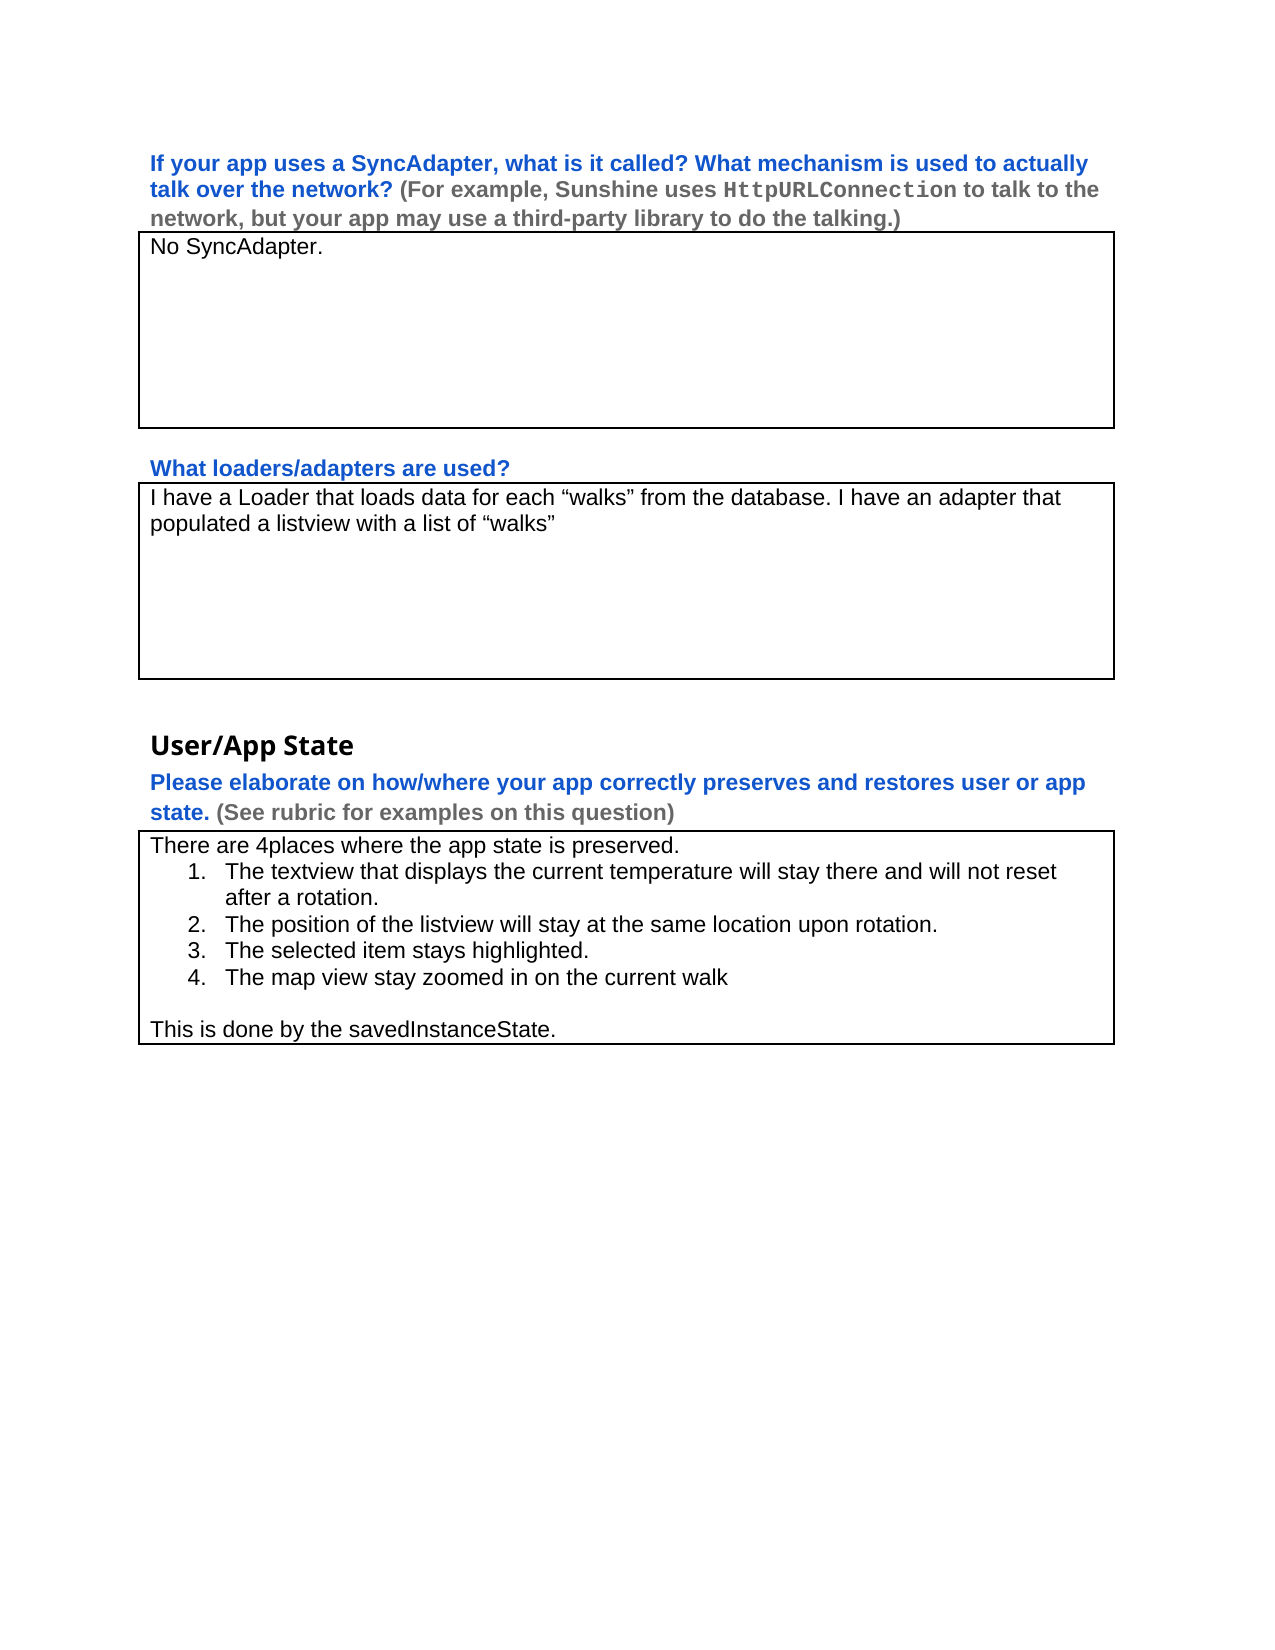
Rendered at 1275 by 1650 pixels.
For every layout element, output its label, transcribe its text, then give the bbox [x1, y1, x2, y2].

table_header I have a Loader that loads data for each “walks” from the database. I have an adapter that populated a listview with a list of “walks” [140, 484, 1113, 677]
subtitle User/App State [150, 727, 1125, 764]
text If your app uses a SyncAdapter, what is it called? What mechanism is used to actually talk over the network? (For example, Sunshine uses HttpURLConnection to talk to the network, but your app may use a third-party library to do the talking.) [150, 150, 1125, 231]
table_header There are 4places where the app state is preserved. The textview that displays the current temperature will stay there and will not reset after a rotation. The position of the listview will stay at the same location upon rotation. The selected item stays highlighted. The map view stay zoomed in on the current walk This is done by the savedInstanceState. [140, 832, 1113, 1042]
table_header No SyncAdapter. [140, 233, 1113, 427]
text Please elaborate on how/where your app correctly preserves and restores user or app state. (See rubric for examples on this question) [150, 769, 1125, 826]
text What loaders/adapters are used? [150, 455, 1125, 482]
